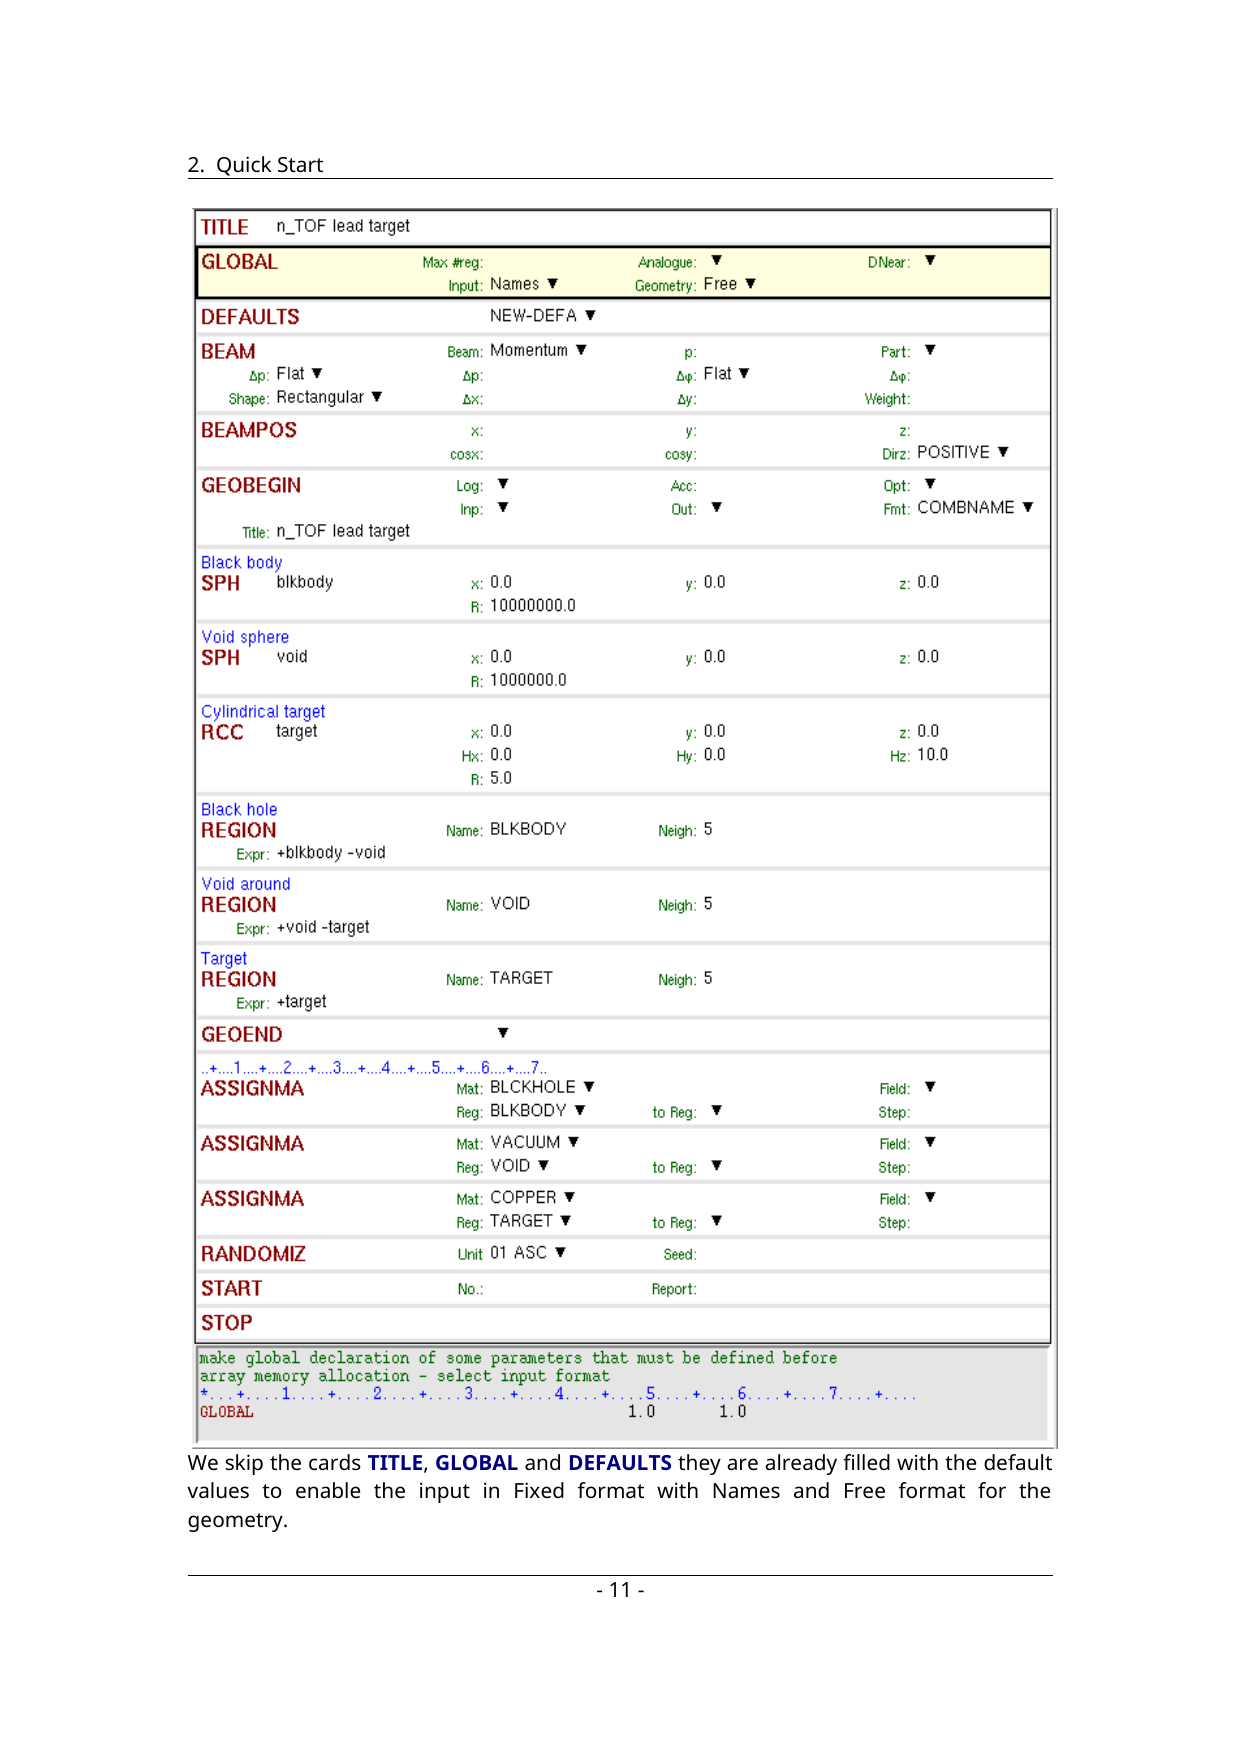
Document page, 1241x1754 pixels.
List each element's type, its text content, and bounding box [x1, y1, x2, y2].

picture [192, 208, 1058, 1449]
text We skip the cards TITLE, GLOBAL and DEFAULTS they are already filled with the default values to enable the input in Fixed format with Names and Free format for the geometry. [187, 220, 1053, 1533]
